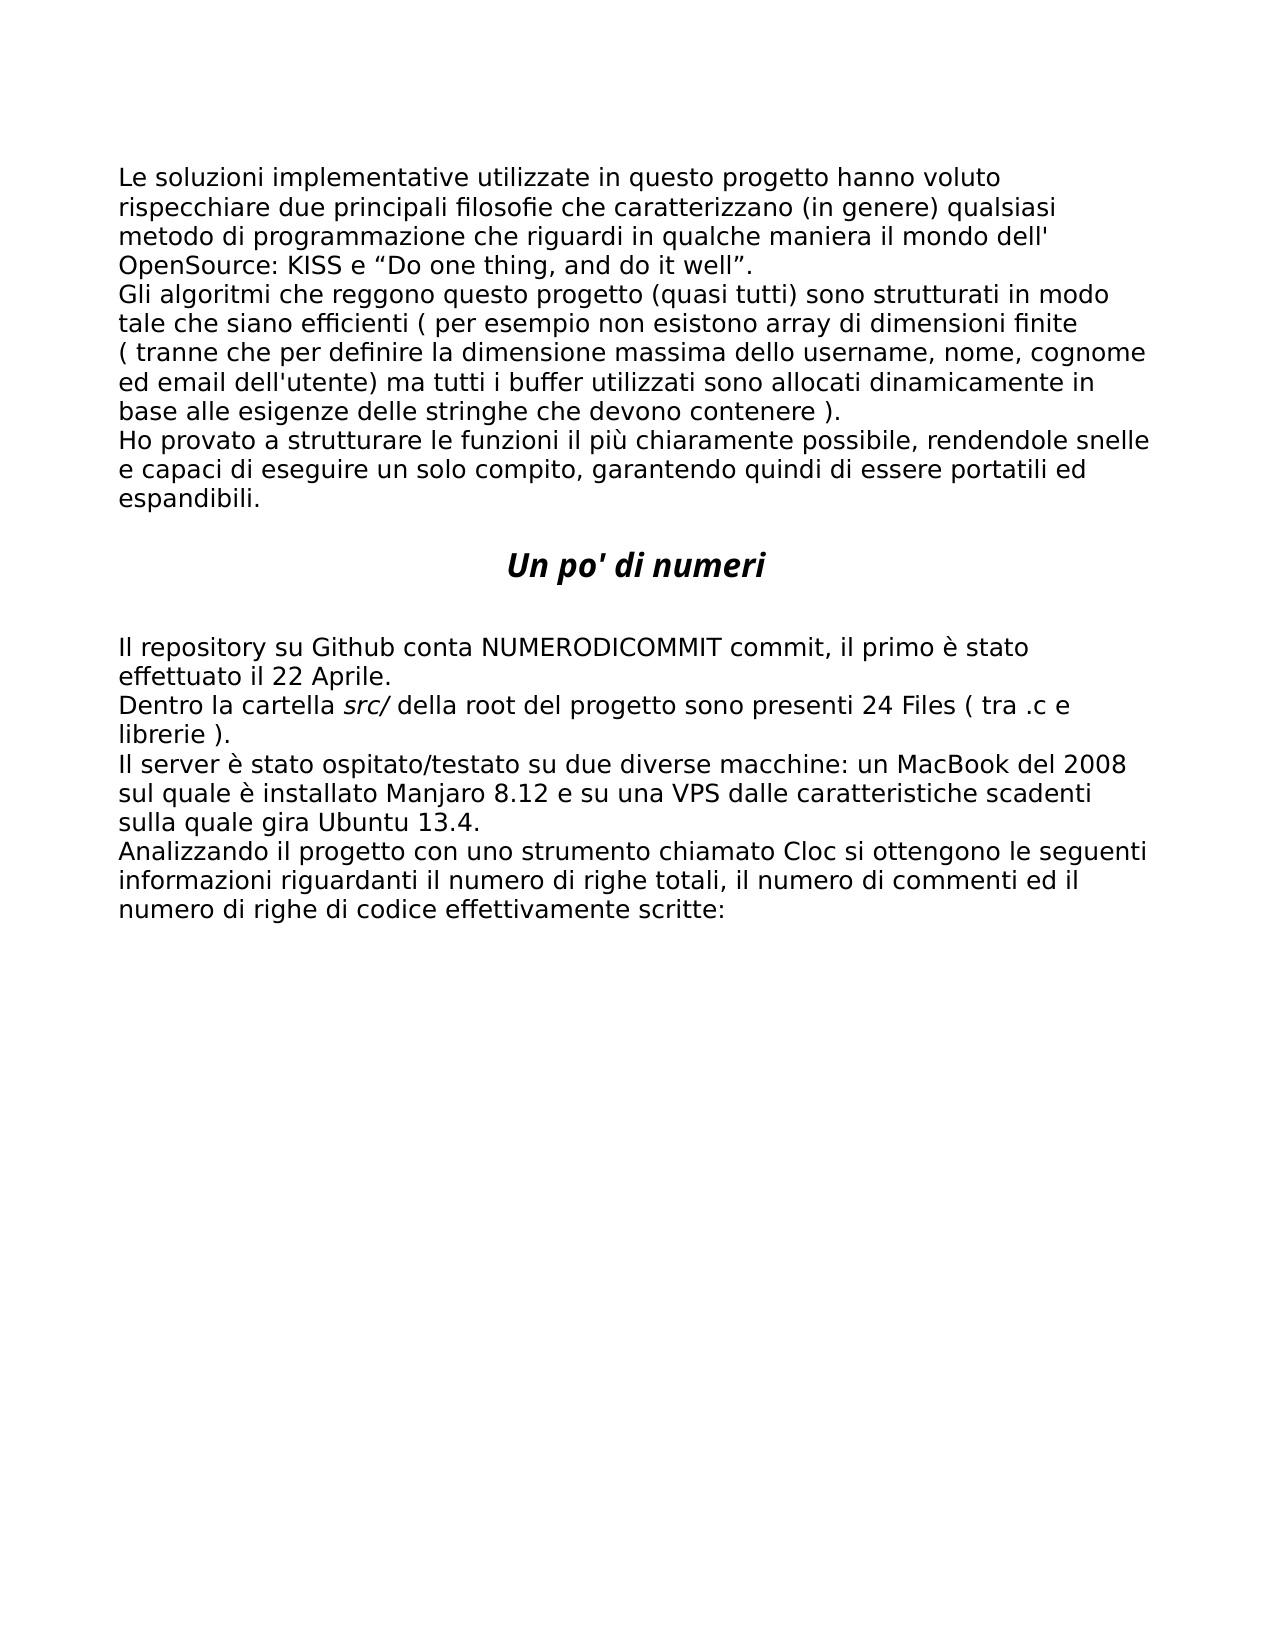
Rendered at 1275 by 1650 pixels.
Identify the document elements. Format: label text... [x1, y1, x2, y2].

text Gli algoritmi che reggono questo progetto (quasi tutti) sono strutturati in modo tale che siano efficienti ( per esempio non esistono array di dimensioni finite ( tranne che per definire la dimensione massima dello username, nome, cognome ed email dell'utente) ma tutti i buffer utilizzati sono allocati dinamicamente in base alle esigenze delle stringhe che devono contenere ). [118, 280, 1157, 426]
text Le soluzioni implementative utilizzate in questo progetto hanno voluto rispecchiare due principali filosofie che caratterizzano (in genere) qualsiasi metodo di programmazione che riguardi in qualche maniera il mondo dell' OpenSource: KISS e “Do one thing, and do it well”. [118, 163, 1157, 280]
text Il server è stato ospitato/testato su due diverse macchine: un MacBook del 2008 sul quale è installato Manjaro 8.12 e su una VPS dalle caratteristiche scadenti sulla quale gira Ubuntu 13.4. [118, 750, 1157, 837]
text Il repository su Github conta NUMERODICOMMIT commit, il primo è stato effettuato il 22 Aprile. [118, 633, 1157, 691]
text Analizzando il progetto con uno strumento chiamato Cloc si ottengono le seguenti informazioni riguardanti il numero di righe totali, il numero di commenti ed il numero di righe di codice effettivamente scritte: [118, 837, 1157, 925]
text Ho provato a strutturare le funzioni il più chiaramente possibile, rendendole snelle e capaci di eseguire un solo compito, garantendo quindi di essere portatili ed espandibili. [118, 426, 1157, 513]
text Dentro la cartella src/ della root del progetto sono presenti 24 Files ( tra .c e librerie ). [118, 691, 1157, 750]
text Un po' di numeri [118, 542, 1157, 588]
